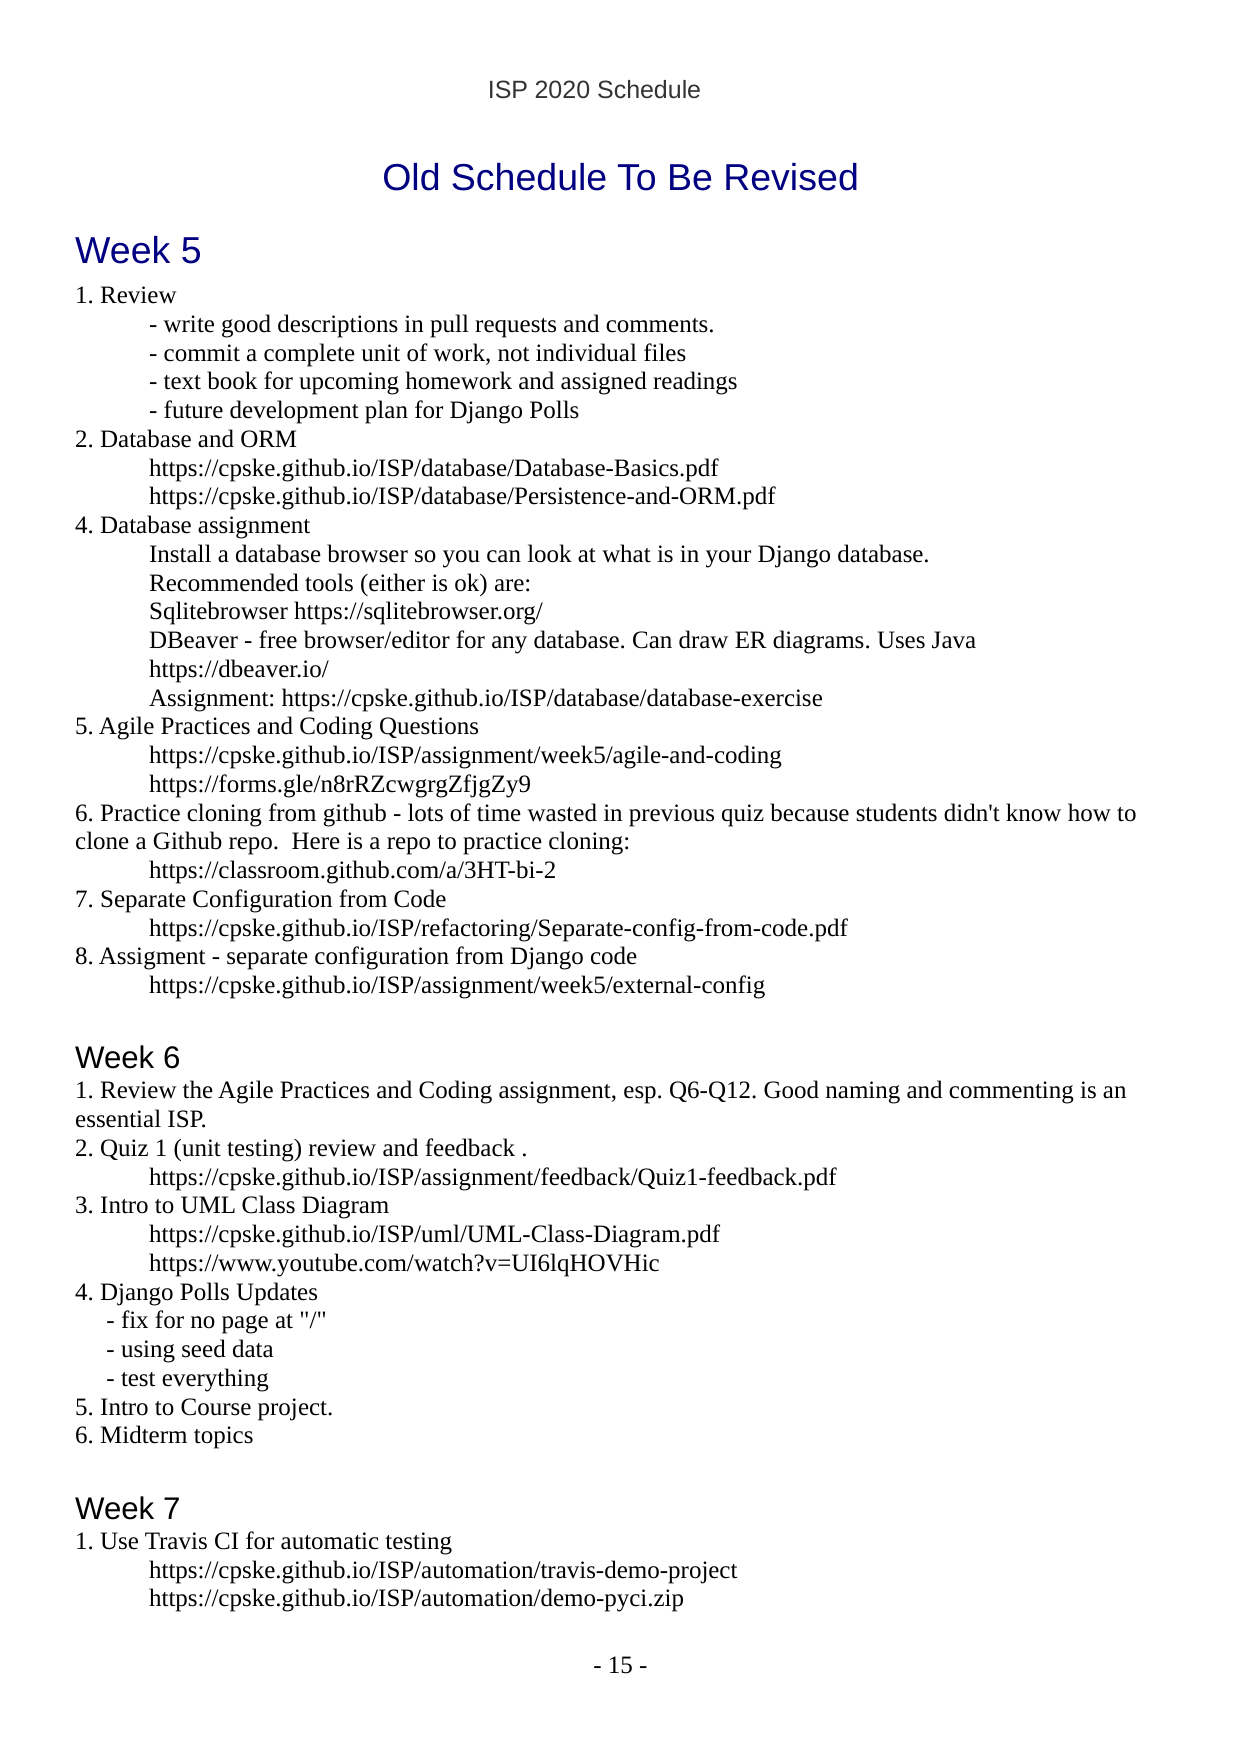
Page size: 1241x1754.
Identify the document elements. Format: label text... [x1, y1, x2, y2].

text - write good descriptions in pull requests and comments. [75, 309, 1166, 338]
text https://cpske.github.io/ISP/assignment/feedback/Quiz1-feedback.pdf [75, 1162, 1166, 1191]
text https://classroom.github.com/a/3HT-bi-2 [75, 855, 1166, 884]
text 2. Database and ORM [75, 424, 1166, 453]
text - using seed data [75, 1334, 1166, 1363]
text https://forms.gle/n8rRZcwgrgZfjgZy9 [75, 769, 1166, 798]
text 6. Midterm topics [75, 1421, 1166, 1449]
text Sqlitebrowser https://sqlitebrowser.org/ [75, 596, 1166, 625]
subtitle Week 5 [75, 228, 1166, 271]
text 4. Database assignment [75, 510, 1166, 539]
text 1. Review the Agile Practices and Coding assignment, esp. Q6-Q12. Good naming and commenting is an essential ISP. [75, 1076, 1166, 1133]
text https://www.youtube.com/watch?v=UI6lqHOVHic [75, 1248, 1166, 1277]
text 1. Use Travis CI for automatic testing [75, 1526, 1166, 1555]
text https://cpske.github.io/ISP/assignment/week5/agile-and-coding [75, 740, 1166, 769]
text Install a database browser so you can look at what is in your Django database. [75, 539, 1166, 568]
text DBeaver - free browser/editor for any database. Can draw ER diagrams. Uses Java [75, 625, 1166, 654]
text - future development plan for Django Polls [75, 395, 1166, 424]
text https://cpske.github.io/ISP/automation/travis-demo-project [75, 1555, 1166, 1583]
text Recommended tools (either is ok) are: [75, 568, 1166, 596]
text 8. Assigment - separate configuration from Django code [75, 941, 1166, 970]
text Assignment: https://cpske.github.io/ISP/database/database-exercise [75, 683, 1166, 711]
text - fix for no page at "/" [75, 1306, 1166, 1334]
text 3. Intro to UML Class Diagram [75, 1191, 1166, 1219]
subtitle Week 7 [75, 1490, 1166, 1526]
text https://cpske.github.io/ISP/refactoring/Separate-config-from-code.pdf [75, 913, 1166, 941]
text 6. Practice cloning from github - lots of time wasted in previous quiz because students didn't know how to clone a Github repo. Here is a repo to practice cloning: [75, 798, 1166, 855]
subtitle Week 6 [75, 1039, 1166, 1076]
text 5. Agile Practices and Coding Questions [75, 711, 1166, 740]
subtitle Old Schedule To Be Revised [75, 155, 1166, 198]
text https://cpske.github.io/ISP/assignment/week5/external-config [75, 970, 1166, 999]
text https://cpske.github.io/ISP/database/Database-Basics.pdf [75, 453, 1166, 481]
text https://cpske.github.io/ISP/automation/demo-pyci.zip [75, 1583, 1166, 1612]
text - text book for upcoming homework and assigned readings [75, 366, 1166, 395]
text 4. Django Polls Updates [75, 1277, 1166, 1306]
text 2. Quiz 1 (unit testing) review and feedback . [75, 1133, 1166, 1162]
text https://dbeaver.io/ [75, 654, 1166, 683]
text - commit a complete unit of work, not individual files [75, 338, 1166, 366]
text 1. Review [75, 280, 1166, 309]
text 5. Intro to Course project. [75, 1392, 1166, 1421]
text https://cpske.github.io/ISP/uml/UML-Class-Diagram.pdf [75, 1219, 1166, 1248]
text 7. Separate Configuration from Code [75, 884, 1166, 913]
text https://cpske.github.io/ISP/database/Persistence-and-ORM.pdf [75, 481, 1166, 510]
text - test everything [75, 1363, 1166, 1392]
